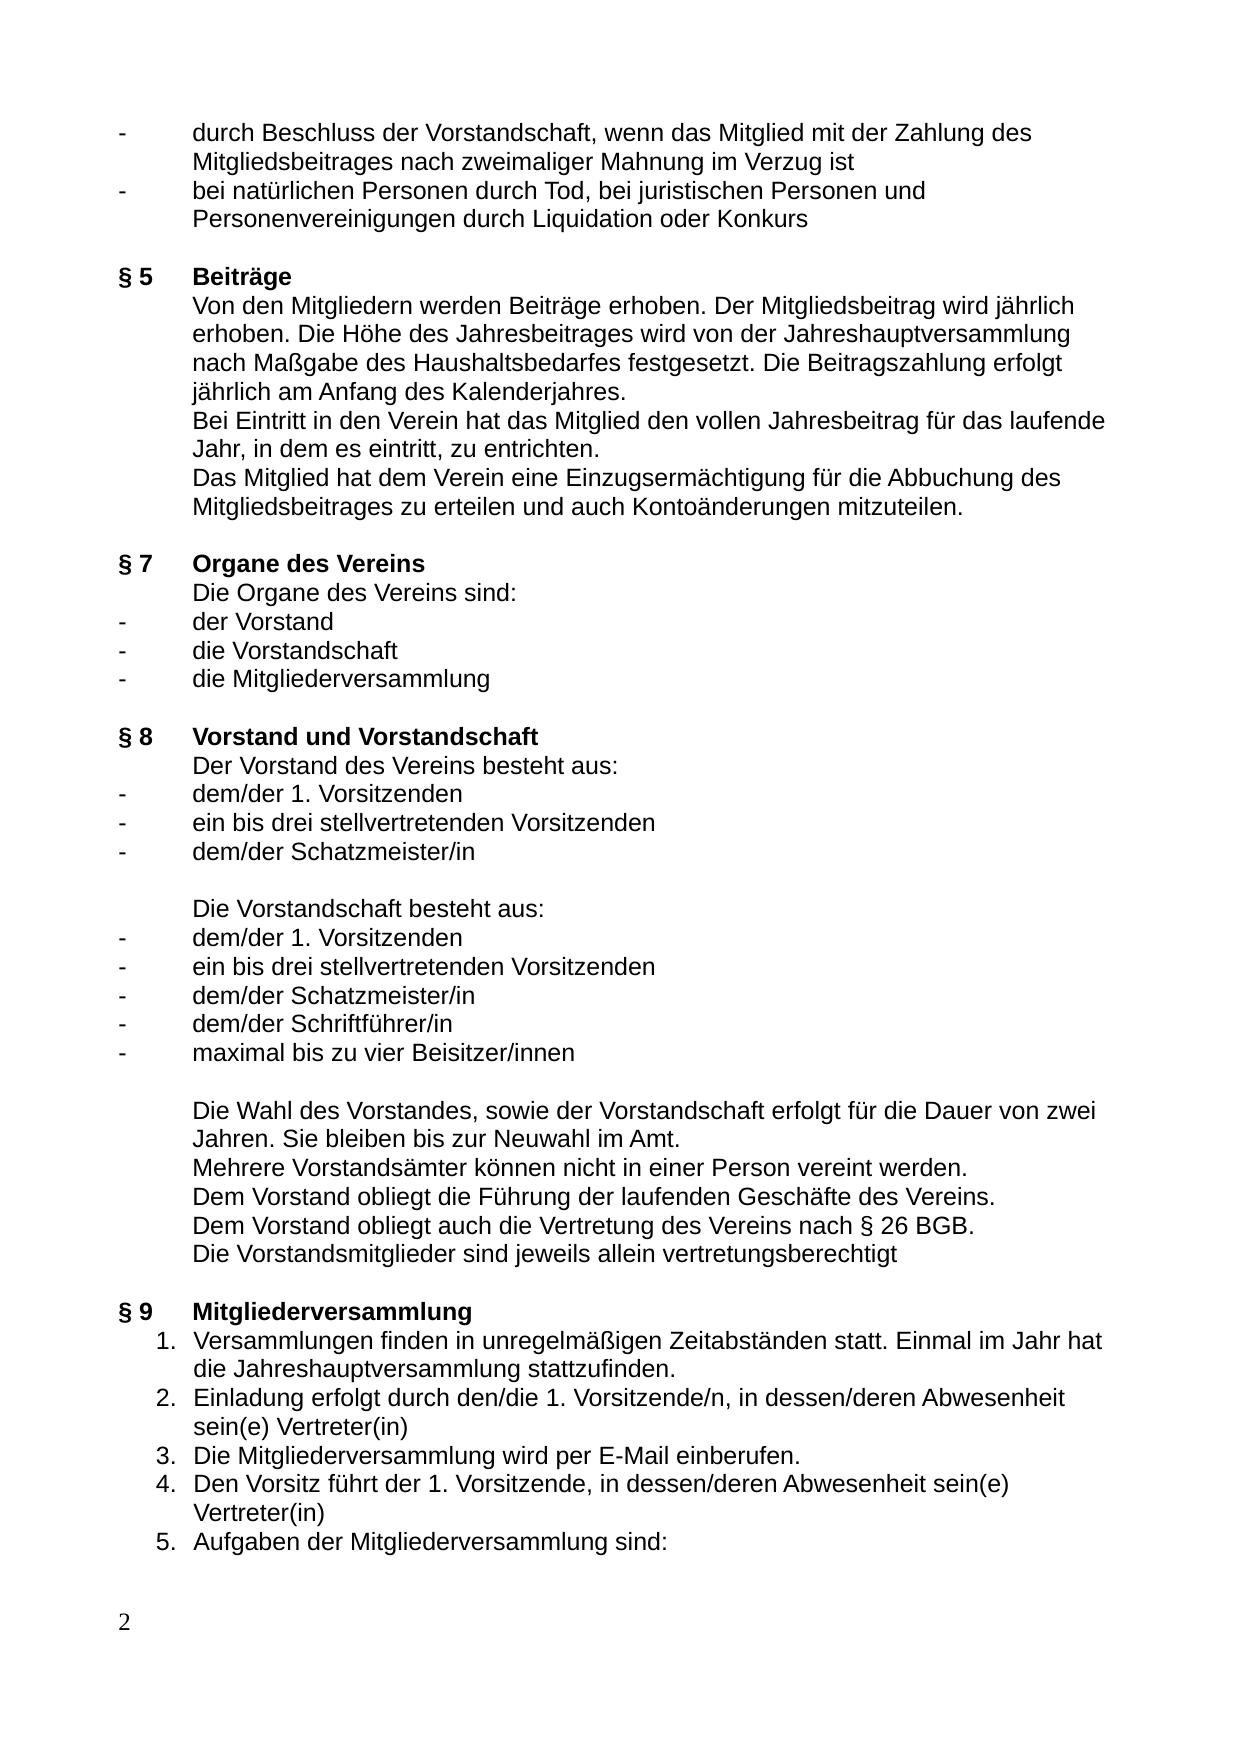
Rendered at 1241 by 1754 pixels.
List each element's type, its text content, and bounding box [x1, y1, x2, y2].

list Die Mitgliederversammlung wird per E-Mail einberufen. [156, 1441, 1122, 1469]
list Den Vorsitz führt der 1. Vorsitzende, in dessen/deren Abwesenheit sein(e) Vertreter(in) [156, 1469, 1122, 1527]
text - dem/der Schatzmeister/in [118, 981, 1122, 1009]
text Die Vorstandschaft besteht aus: [118, 894, 1122, 923]
text - dem/der Schatzmeister/in [118, 837, 1122, 866]
text - die Vorstandschaft [118, 636, 1122, 664]
list Aufgaben der Mitgliederversammlung sind: [156, 1527, 1122, 1556]
text Die Organe des Vereins sind: [118, 578, 1122, 607]
text - dem/der 1. Vorsitzenden [118, 779, 1122, 808]
text - dem/der 1. Vorsitzenden [118, 923, 1122, 952]
text § 7 Organe des Vereins [118, 549, 1122, 578]
text - ein bis drei stellvertretenden Vorsitzenden [118, 952, 1122, 981]
text - durch Beschluss der Vorstandschaft, wenn das Mitglied mit der Zahlung des Mitgliedsbeitrages nach zweimaliger Mahnung im Verzug ist - bei natürlichen Personen durch Tod, bei juristischen Personen und Personenvereinigungen durch Liquidation oder Konkurs [118, 118, 1122, 233]
text Mehrere Vorstandsämter können nicht in einer Person vereint werden. [118, 1153, 1122, 1182]
list Versammlungen finden in unregelmäßigen Zeitabständen statt. Einmal im Jahr hat die Jahreshauptversammlung stattzufinden. [156, 1326, 1122, 1383]
text Der Vorstand des Vereins besteht aus: [118, 751, 1122, 779]
text § 9 Mitgliederversammlung [118, 1297, 1122, 1326]
text Das Mitglied hat dem Verein eine Einzugsermächtigung für die Abbuchung des Mitgliedsbeitrages zu erteilen und auch Kontoänderungen mitzuteilen. [192, 463, 1122, 521]
text - die Mitgliederversammlung [118, 664, 1122, 693]
text Die Wahl des Vorstandes, sowie der Vorstandschaft erfolgt für die Dauer von zwei Jahren. Sie bleiben bis zur Neuwahl im Amt. [192, 1096, 1122, 1153]
text Bei Eintritt in den Verein hat das Mitglied den vollen Jahresbeitrag für das laufende Jahr, in dem es eintritt, zu entrichten. [192, 406, 1122, 463]
text - der Vorstand [118, 607, 1122, 636]
text - maximal bis zu vier Beisitzer/innen [118, 1038, 1122, 1067]
text - dem/der Schriftführer/in [118, 1009, 1122, 1038]
text Von den Mitgliedern werden Beiträge erhoben. Der Mitgliedsbeitrag wird jährlich erhoben. Die Höhe des Jahresbeitrages wird von der Jahreshauptversammlung nach Maßgabe des Haushaltsbedarfes festgesetzt. Die Beitragszahlung erfolgt jährlich am Anfang des Kalenderjahres. [192, 291, 1122, 406]
text § 8 Vorstand und Vorstandschaft [118, 722, 1122, 751]
text Die Vorstandsmitglieder sind jeweils allein vertretungsberechtigt [118, 1239, 1122, 1268]
text Dem Vorstand obliegt auch die Vertretung des Vereins nach § 26 BGB. [118, 1211, 1122, 1239]
text Dem Vorstand obliegt die Führung der laufenden Geschäfte des Vereins. [118, 1182, 1122, 1211]
text § 5 Beiträge [118, 262, 1122, 291]
text - ein bis drei stellvertretenden Vorsitzenden [118, 808, 1122, 837]
list Einladung erfolgt durch den/die 1. Vorsitzende/n, in dessen/deren Abwesenheit sein(e) Vertreter(in) [156, 1383, 1122, 1441]
